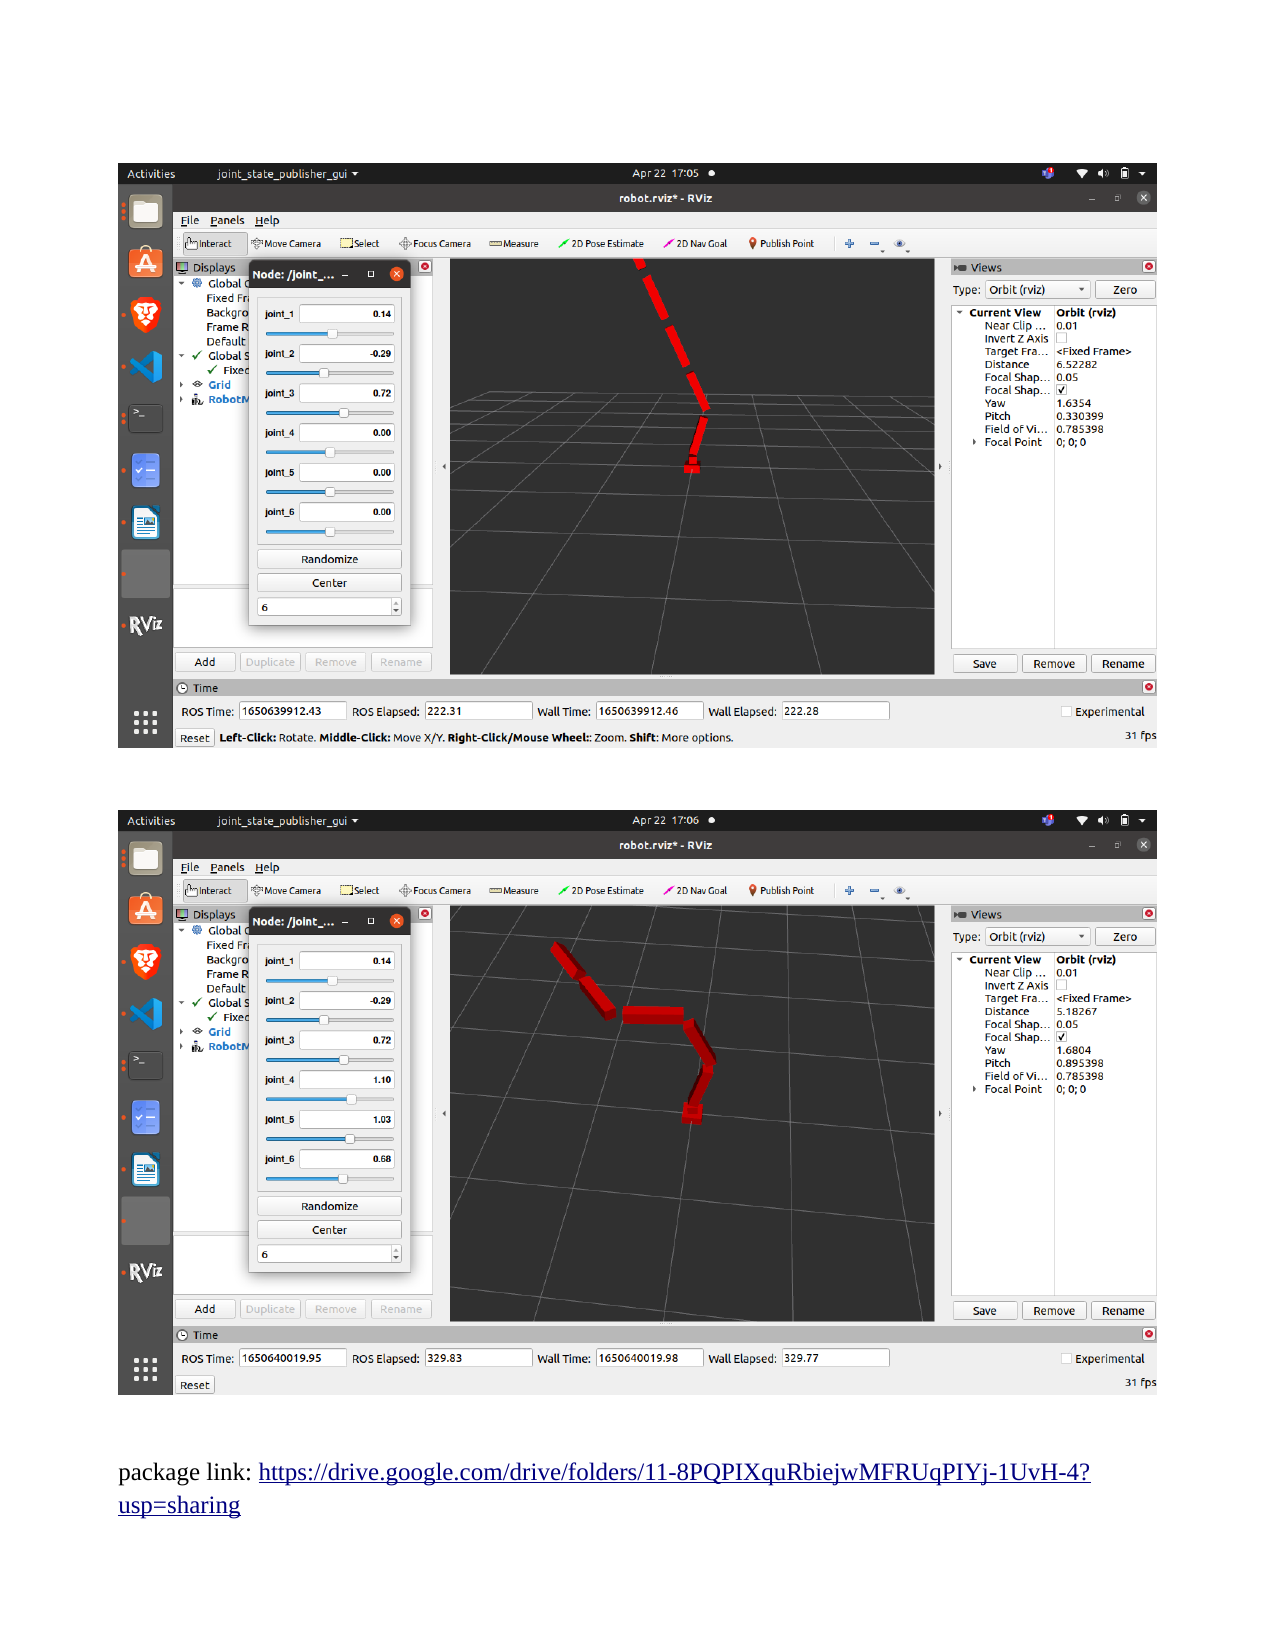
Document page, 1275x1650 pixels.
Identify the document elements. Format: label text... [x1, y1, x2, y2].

picture [118, 163, 1157, 748]
text package link: https://drive.google.com/drive/folders/11-8PQPIXquRbiejwMFRUqPIYj-1UvH-4?usp=sharing [118, 1457, 1157, 1519]
picture [118, 810, 1157, 1395]
